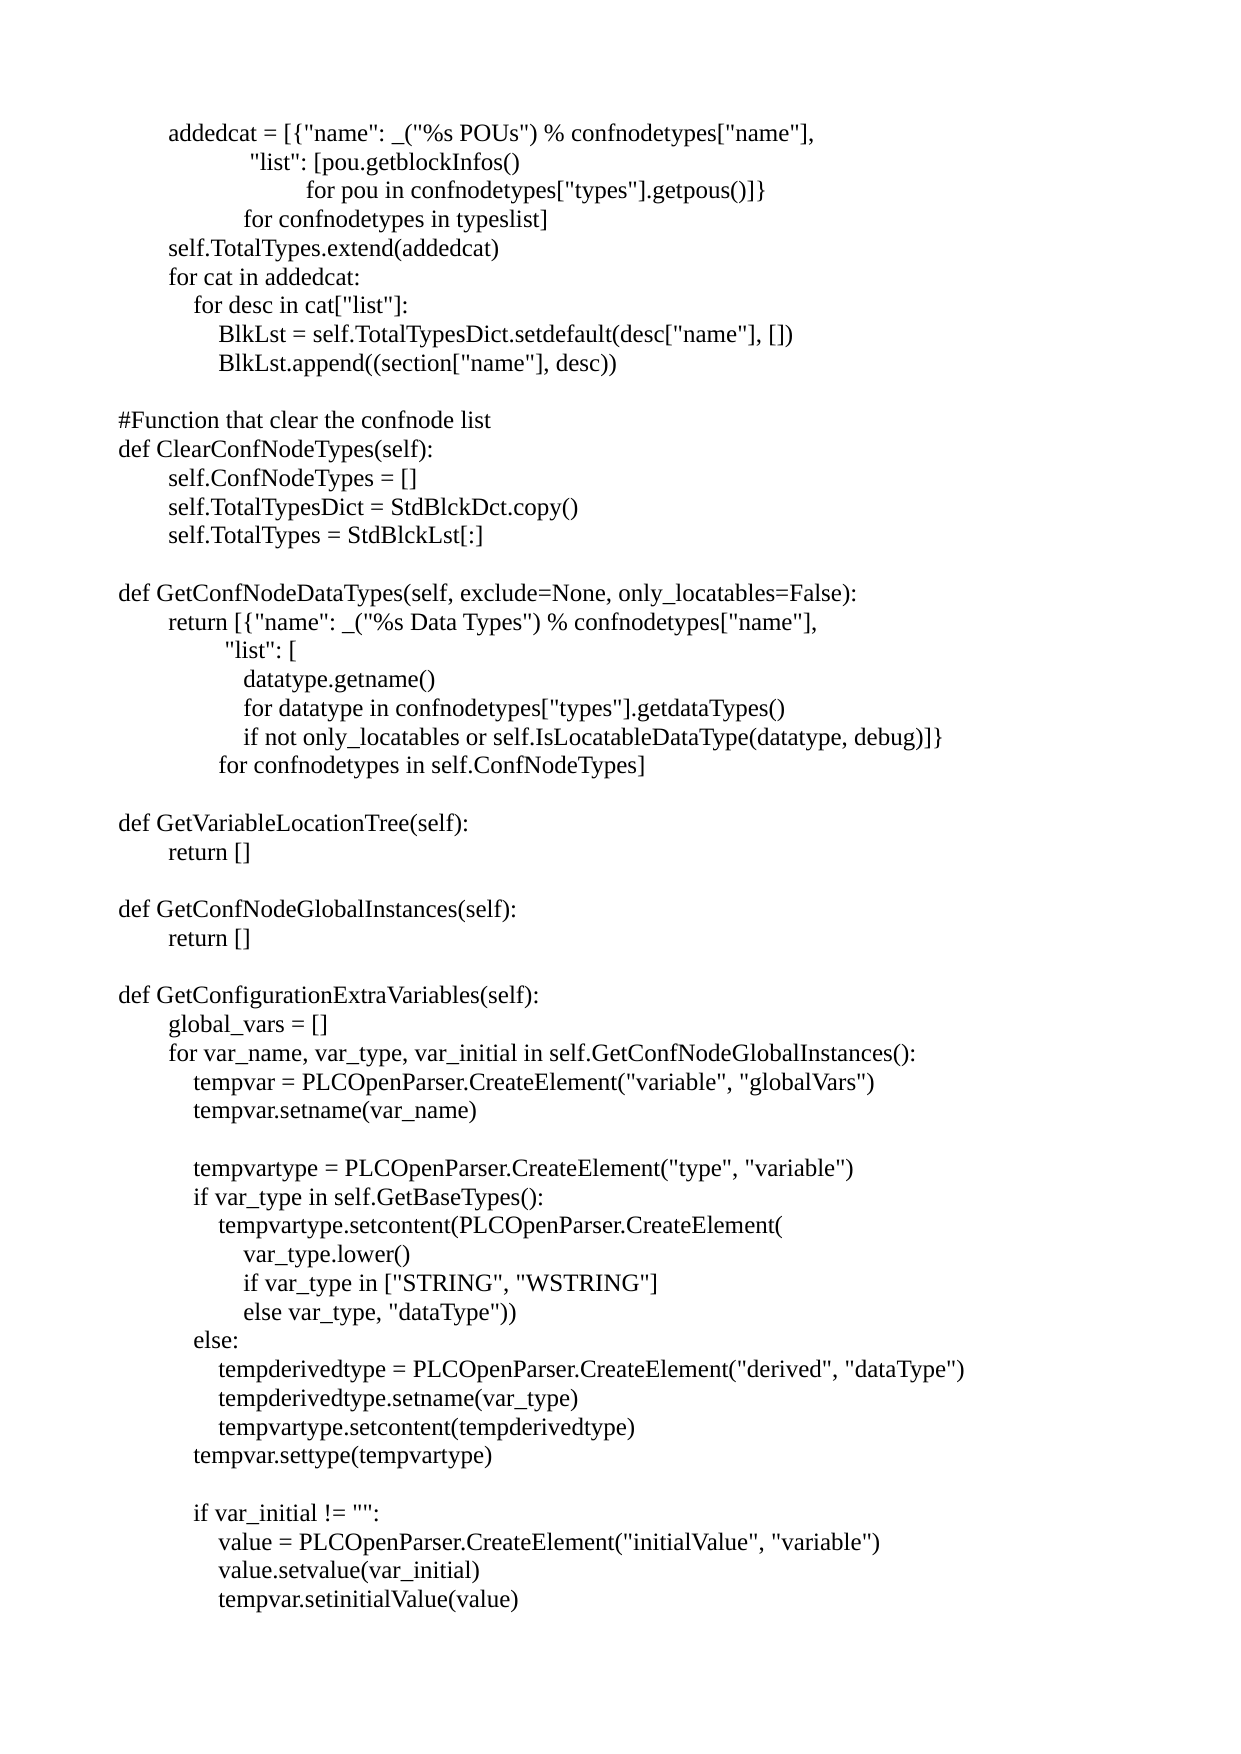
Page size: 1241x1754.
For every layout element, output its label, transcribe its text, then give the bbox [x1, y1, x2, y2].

text "list": [pou.getblockInfos() [118, 147, 1122, 176]
text var_type.lower() [118, 1239, 1122, 1268]
text for datatype in confnodetypes["types"].getdataTypes() [118, 693, 1122, 722]
text def GetConfNodeGlobalInstances(self): [118, 894, 1122, 923]
text for desc in cat["list"]: [118, 291, 1122, 319]
text if not only_locatables or self.IsLocatableDataType(datatype, debug)]} [118, 722, 1122, 751]
text tempvartype.setcontent(PLCOpenParser.CreateElement( [118, 1211, 1122, 1239]
text else var_type, "dataType")) [118, 1297, 1122, 1326]
text tempvar.setname(var_name) [118, 1096, 1122, 1124]
text for pou in confnodetypes["types"].getpous()]} [118, 176, 1122, 204]
text def ClearConfNodeTypes(self): [118, 434, 1122, 463]
text tempderivedtype.setname(var_type) [118, 1383, 1122, 1412]
text for var_name, var_type, var_initial in self.GetConfNodeGlobalInstances(): [118, 1038, 1122, 1067]
text self.TotalTypes = StdBlckLst[:] [118, 521, 1122, 549]
text tempderivedtype = PLCOpenParser.CreateElement("derived", "dataType") [118, 1354, 1122, 1383]
text for cat in addedcat: [118, 262, 1122, 291]
text def GetConfigurationExtraVariables(self): [118, 981, 1122, 1009]
text if var_initial != "": [118, 1498, 1122, 1527]
text for confnodetypes in self.ConfNodeTypes] [118, 751, 1122, 779]
text tempvartype = PLCOpenParser.CreateElement("type", "variable") [118, 1153, 1122, 1182]
text return [] [118, 923, 1122, 952]
text value.setvalue(var_initial) [118, 1556, 1122, 1584]
text for confnodetypes in typeslist] [118, 204, 1122, 233]
text return [] [118, 837, 1122, 866]
text tempvar.setinitialValue(value) [118, 1584, 1122, 1613]
text self.TotalTypesDict = StdBlckDct.copy() [118, 492, 1122, 521]
text global_vars = [] [118, 1009, 1122, 1038]
text def GetVariableLocationTree(self): [118, 808, 1122, 837]
text addedcat = [{"name": _("%s POUs") % confnodetypes["name"], [118, 118, 1122, 147]
text else: [118, 1326, 1122, 1354]
text tempvartype.setcontent(tempderivedtype) [118, 1412, 1122, 1441]
text datatype.getname() [118, 664, 1122, 693]
text BlkLst = self.TotalTypesDict.setdefault(desc["name"], []) [118, 319, 1122, 348]
text #Function that clear the confnode list [118, 406, 1122, 434]
text def GetConfNodeDataTypes(self, exclude=None, only_locatables=False): [118, 578, 1122, 607]
text BlkLst.append((section["name"], desc)) [118, 348, 1122, 377]
text "list": [ [118, 636, 1122, 664]
text return [{"name": _("%s Data Types") % confnodetypes["name"], [118, 607, 1122, 636]
text value = PLCOpenParser.CreateElement("initialValue", "variable") [118, 1527, 1122, 1556]
text if var_type in self.GetBaseTypes(): [118, 1182, 1122, 1211]
text tempvar = PLCOpenParser.CreateElement("variable", "globalVars") [118, 1067, 1122, 1096]
text tempvar.settype(tempvartype) [118, 1441, 1122, 1469]
text if var_type in ["STRING", "WSTRING"] [118, 1268, 1122, 1297]
text self.TotalTypes.extend(addedcat) [118, 233, 1122, 262]
text self.ConfNodeTypes = [] [118, 463, 1122, 492]
